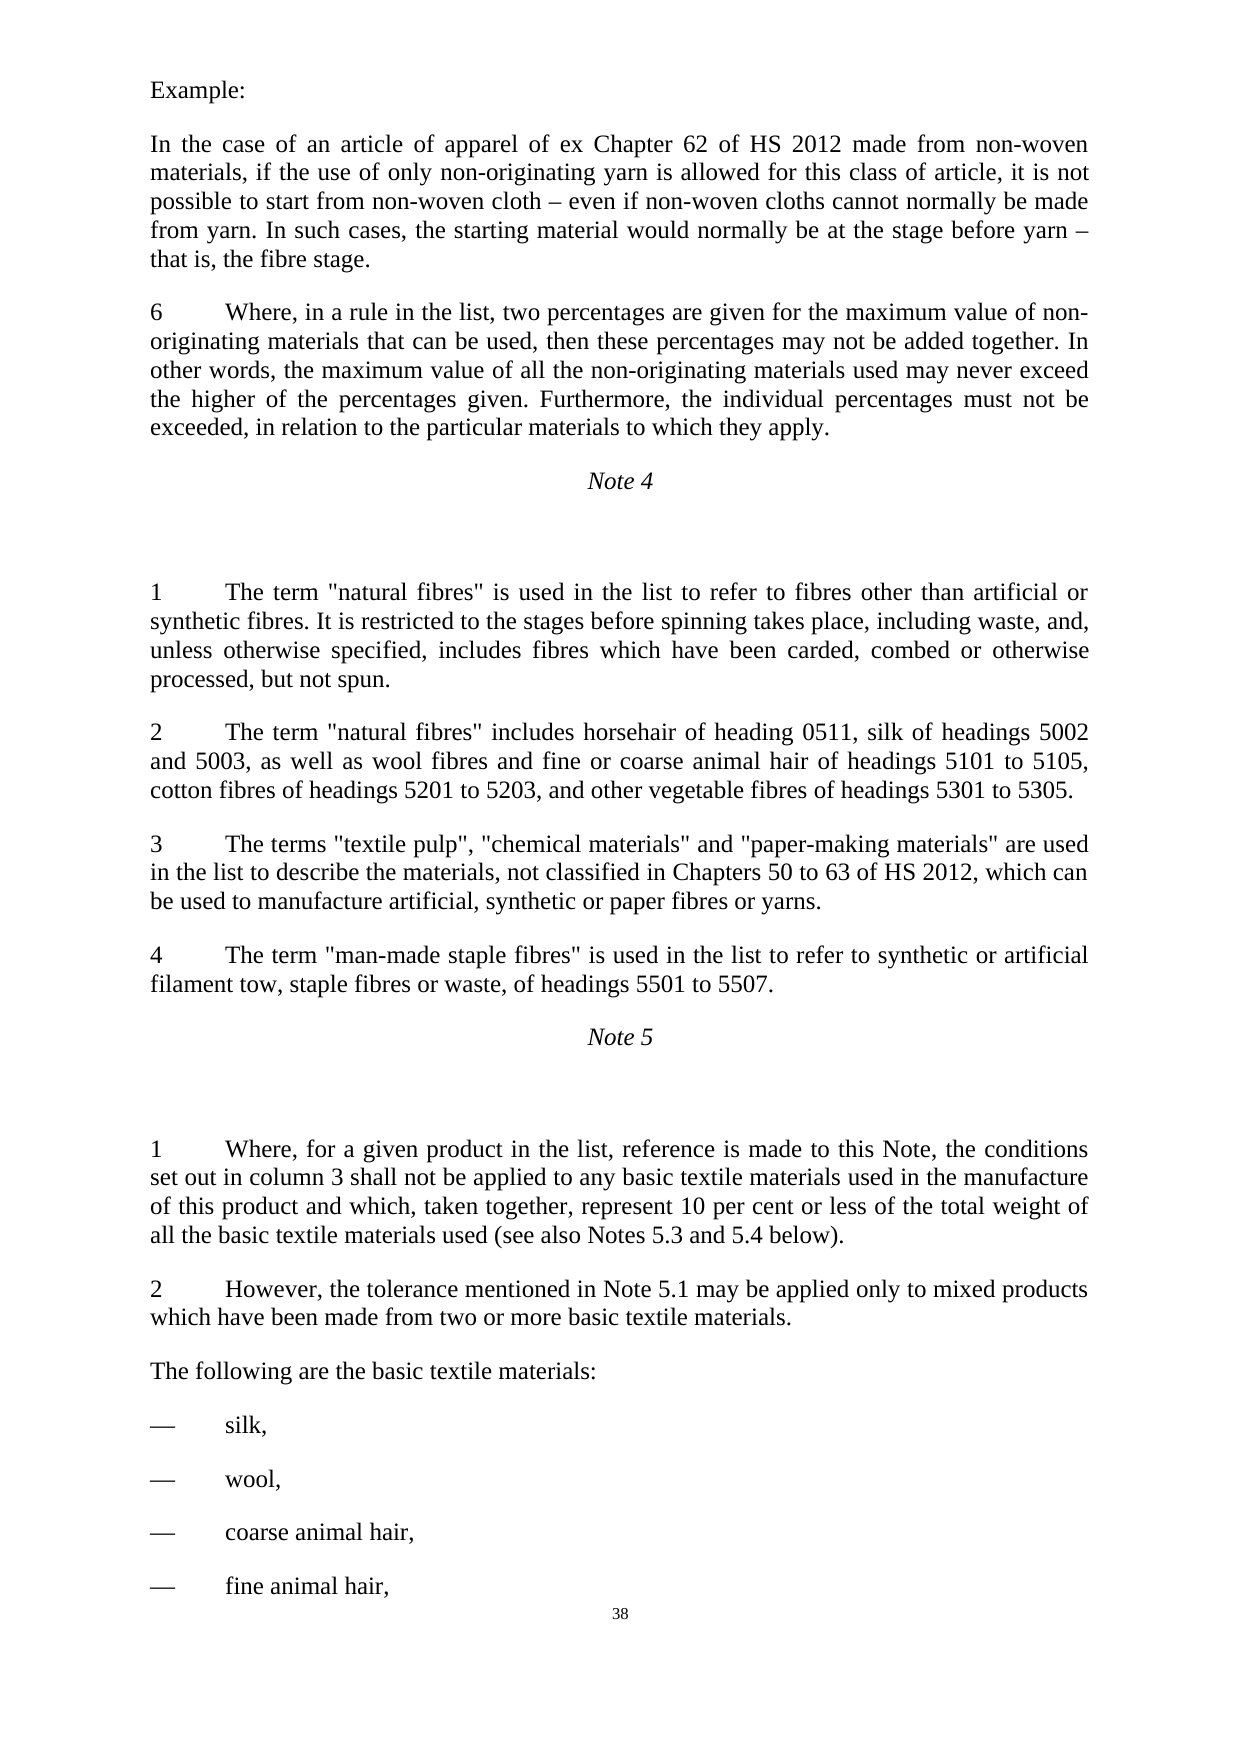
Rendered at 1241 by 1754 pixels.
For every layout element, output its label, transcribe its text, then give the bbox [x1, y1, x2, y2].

list The term "man-made staple fibres" is used in the list to refer to synthetic or artificial filament tow, staple fibres or waste, of headings 5501 to 5507. [150, 940, 1090, 997]
text The following are the basic textile materials: [150, 1356, 1090, 1385]
list Where, for a given product in the list, reference is made to this Note, the conditions set out in column 3 shall not be applied to any basic textile materials used in the manufacture of this product and which, taken together, represent 10 per cent or less of the total weight of all the basic textile materials used (see also Notes 5.3 and 5.4 below). [150, 1134, 1090, 1249]
text — wool, [150, 1464, 1090, 1492]
text — silk, [150, 1410, 1090, 1439]
text — coarse animal hair, [150, 1517, 1090, 1546]
list The term "natural fibres" is used in the list to refer to fibres other than artificial or synthetic fibres. It is restricted to the stages before spinning takes place, including waste, and, unless otherwise specified, includes fibres which have been carded, combed or otherwise processed, but not spun. [150, 577, 1090, 692]
list Where, in a rule in the list, two percentages are given for the maximum value of non‐originating materials that can be used, then these percentages may not be added together. In other words, the maximum value of all the non‐originating materials used may never exceed the higher of the percentages given. Furthermore, the individual percentages must not be exceeded, in relation to the particular materials to which they apply. [150, 297, 1090, 441]
list The term "natural fibres" includes horsehair of heading 0511, silk of headings 5002 and 5003, as well as wool fibres and fine or coarse animal hair of headings 5101 to 5105, cotton fibres of headings 5201 to 5203, and other vegetable fibres of headings 5301 to 5305. [150, 717, 1090, 804]
text Example: [150, 75, 1090, 104]
list The terms "textile pulp", "chemical materials" and "paper-making materials" are used in the list to describe the materials, not classified in Chapters 50 to 63 of HS 2012, which can be used to manufacture artificial, synthetic or paper fibres or yarns. [150, 829, 1090, 915]
list However, the tolerance mentioned in Note 5.1 may be applied only to mixed products which have been made from two or more basic textile materials. [150, 1274, 1090, 1331]
text — fine animal hair, [150, 1571, 1090, 1600]
text In the case of an article of apparel of ex Chapter 62 of HS 2012 made from non‐woven materials, if the use of only non‐originating yarn is allowed for this class of article, it is not possible to start from non‐woven cloth – even if non‐woven cloths cannot normally be made from yarn. In such cases, the starting material would normally be at the stage before yarn – that is, the fibre stage. [150, 129, 1090, 272]
